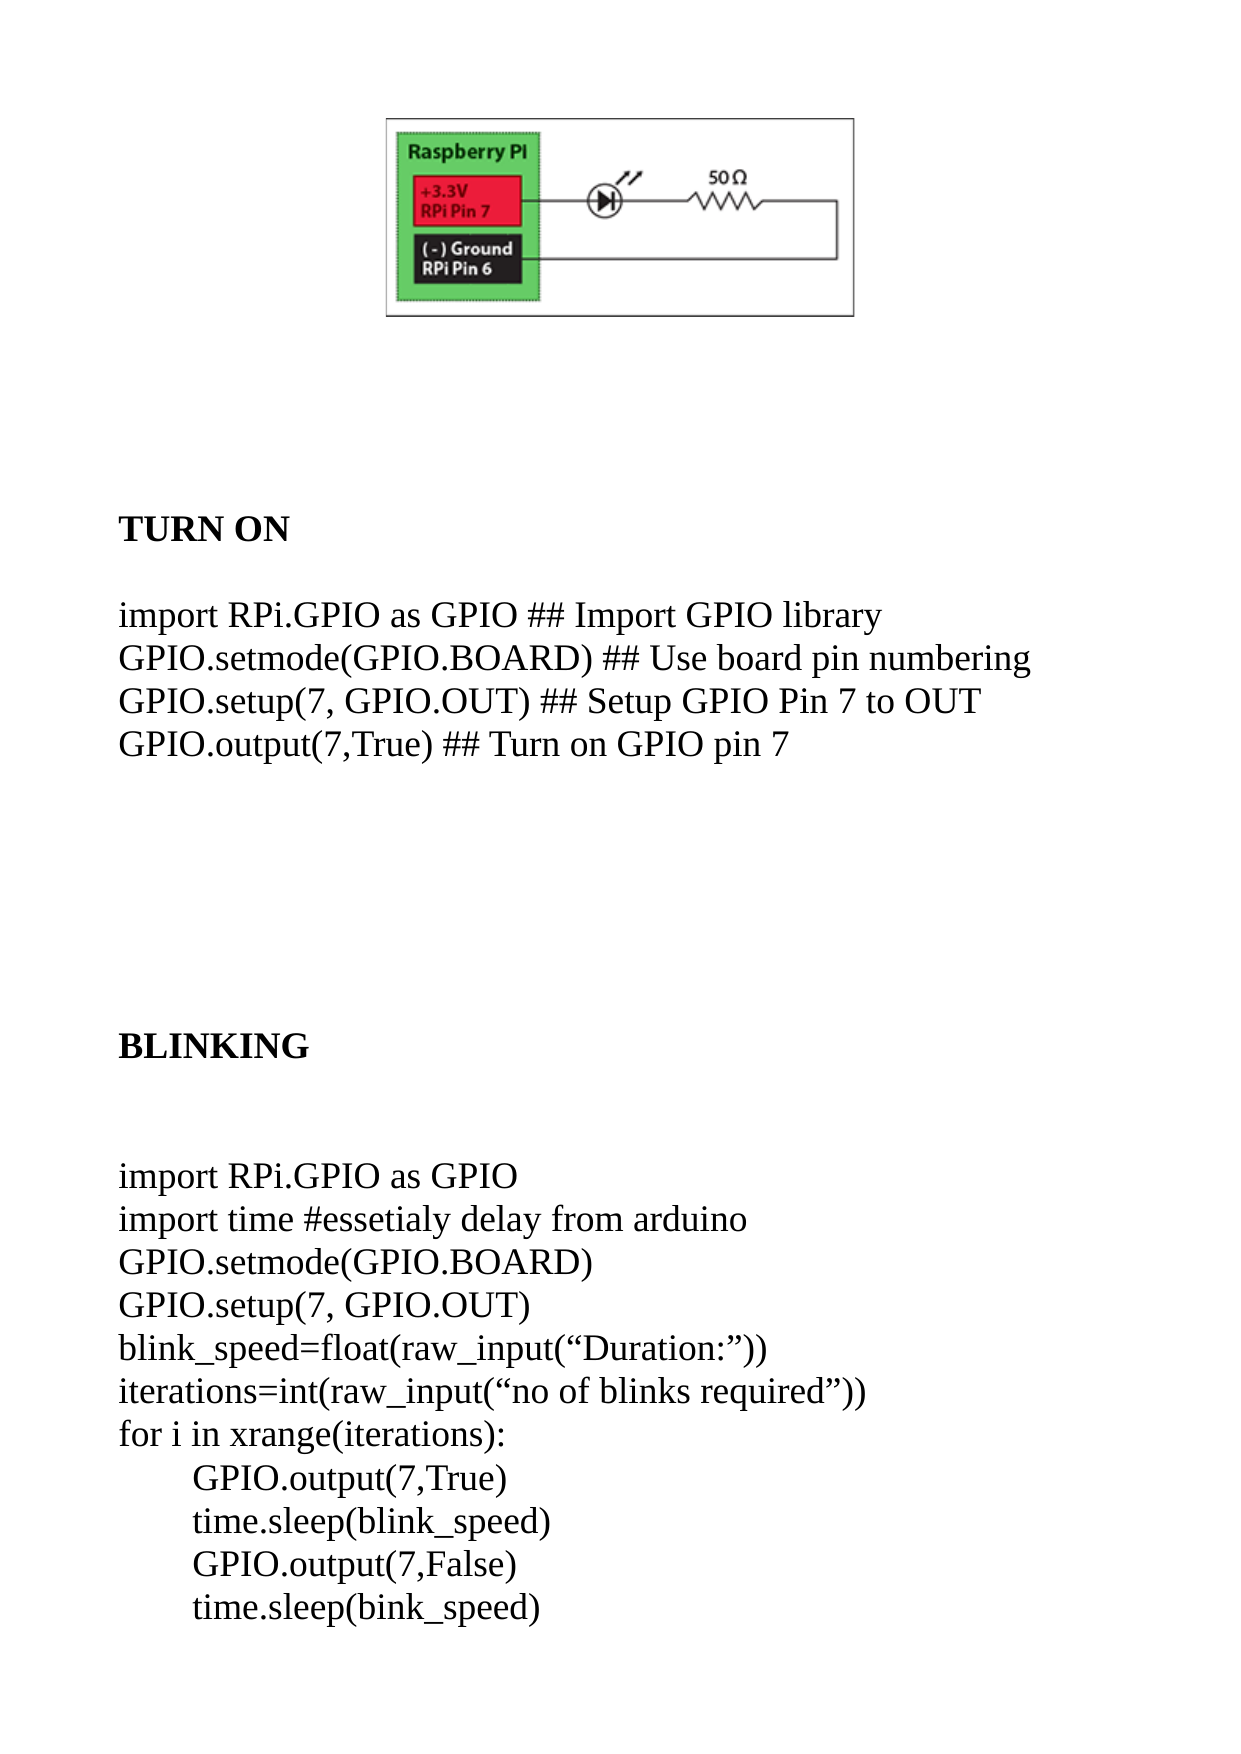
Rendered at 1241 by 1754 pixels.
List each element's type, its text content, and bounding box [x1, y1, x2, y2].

text TURN ON [118, 506, 1122, 549]
text GPIO.output(7,False) [118, 1541, 1122, 1584]
text import RPi.GPIO as GPIO import time #essetialy delay from arduino GPIO.setmode(GPIO.BOARD) GPIO.setup(7, GPIO.OUT) [118, 1153, 1122, 1326]
text blink_speed=float(raw_input(“Duration:”)) [118, 1326, 1122, 1369]
text import RPi.GPIO as GPIO ## Import GPIO library GPIO.setmode(GPIO.BOARD) ## Use board pin numbering GPIO.setup(7, GPIO.OUT) ## Setup GPIO Pin 7 to OUT GPIO.output(7,True) ## Turn on GPIO pin 7 [118, 592, 1122, 765]
picture [385, 118, 855, 317]
text time.sleep(bink_speed) [118, 1584, 1122, 1627]
text iterations=int(raw_input(“no of blinks required”)) [118, 1369, 1122, 1412]
text time.sleep(blink_speed) [118, 1498, 1122, 1541]
text BLINKING [118, 1024, 1122, 1067]
text for i in xrange(iterations): [118, 1412, 1122, 1455]
text GPIO.output(7,True) [118, 1455, 1122, 1498]
